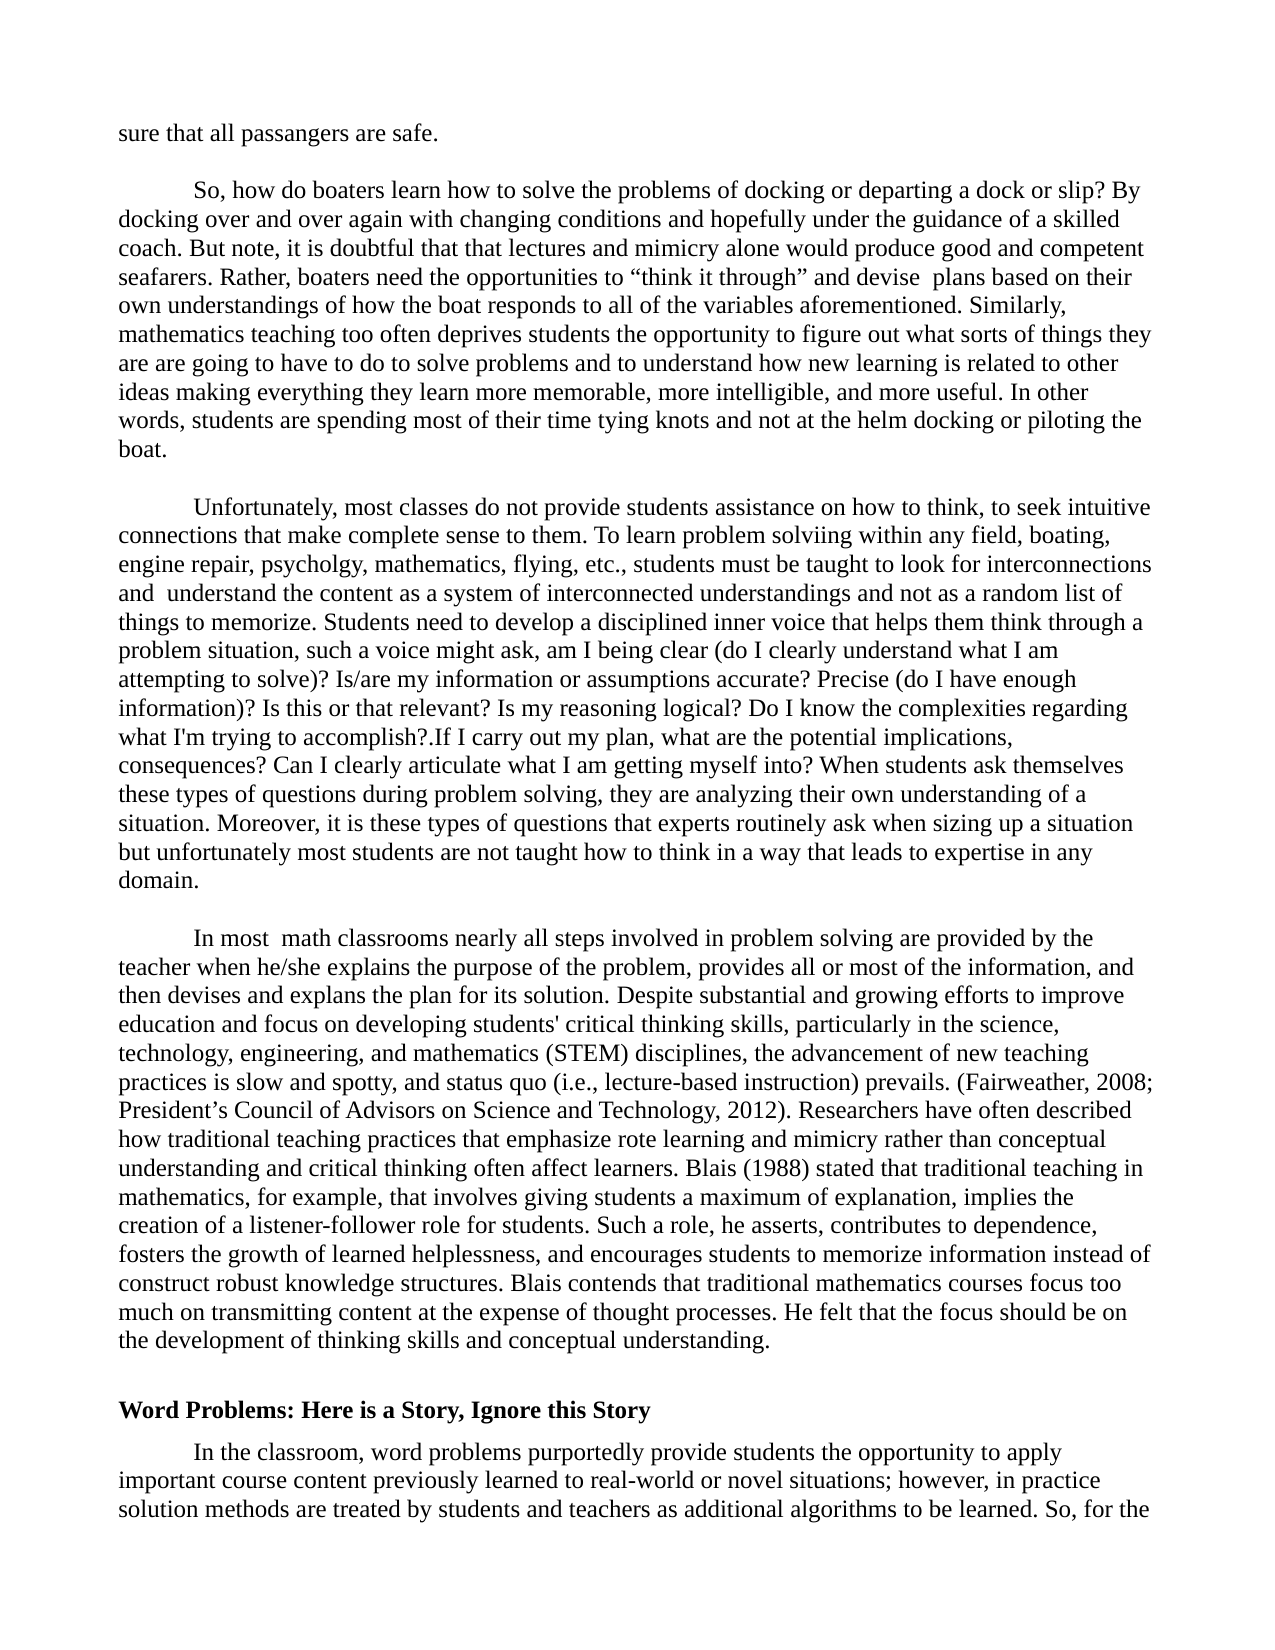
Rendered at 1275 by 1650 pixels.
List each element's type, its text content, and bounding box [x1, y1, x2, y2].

text Word Problems: Here is a Story, Ignore this Story [118, 1396, 1157, 1424]
text In most math classrooms nearly all steps involved in problem solving are provided by the teacher when he/she explains the purpose of the problem, provides all or most of the information, and then devises and explans the plan for its solution. Despite substantial and growing efforts to improve education and focus on developing students' critical thinking skills, particularly in the science, technology, engineering, and mathematics (STEM) disciplines, the advancement of new teaching practices is slow and spotty, and status quo (i.e., lecture-based instruction) prevails. (Fairweather, 2008; President’s Council of Advisors on Science and Technology, 2012). Researchers have often described how traditional teaching practices that emphasize rote learning and mimicry rather than conceptual understanding and critical thinking often affect learners. Blais (1988) stated that traditional teaching in mathematics, for example, that involves giving students a maximum of explanation, implies the creation of a listener-follower role for students. Such a role, he asserts, contributes to dependence, fosters the growth of learned helplessness, and encourages students to memorize information instead of construct robust knowledge structures. Blais contends that traditional mathematics courses focus too much on transmitting content at the expense of thought processes. He felt that the focus should be on the development of thinking skills and conceptual understanding. [118, 894, 1157, 1354]
text Unfortunately, most classes do not provide students assistance on how to think, to seek intuitive connections that make complete sense to them. To learn problem solviing within any field, boating, engine repair, psycholgy, mathematics, flying, etc., students must be taught to look for interconnections and understand the content as a system of interconnected understandings and not as a random list of things to memorize. Students need to develop a disciplined inner voice that helps them think through a problem situation, such a voice might ask, am I being clear (do I clearly understand what I am attempting to solve)? Is/are my information or assumptions accurate? Precise (do I have enough information)? Is this or that relevant? Is my reasoning logical? Do I know the complexities regarding what I'm trying to accomplish?.If I carry out my plan, what are the potential implications, consequences? Can I clearly articulate what I am getting myself into? When students ask themselves these types of questions during problem solving, they are analyzing their own understanding of a situation. Moreover, it is these types of questions that experts routinely ask when sizing up a situation but unfortunately most students are not taught how to think in a way that leads to expertise in any domain. [118, 492, 1157, 894]
text So, how do boaters learn how to solve the problems of docking or departing a dock or slip? By docking over and over again with changing conditions and hopefully under the guidance of a skilled coach. But note, it is doubtful that that lectures and mimicry alone would produce good and competent seafarers. Rather, boaters need the opportunities to “think it through” and devise plans based on their own understandings of how the boat responds to all of the variables aforementioned. Similarly, mathematics teaching too often deprives students the opportunity to figure out what sorts of things they are are going to have to do to solve problems and to understand how new learning is related to other ideas making everything they learn more memorable, more intelligible, and more useful. In other words, students are spending most of their time tying knots and not at the helm docking or piloting the boat. [118, 176, 1157, 463]
text sure that all passangers are safe. [118, 118, 1157, 147]
text In the classroom, word problems purportedly provide students the opportunity to apply important course content previously learned to real-world or novel situations; however, in practice solution methods are treated by students and teachers as additional algorithms to be learned. So, for the [118, 1437, 1157, 1523]
